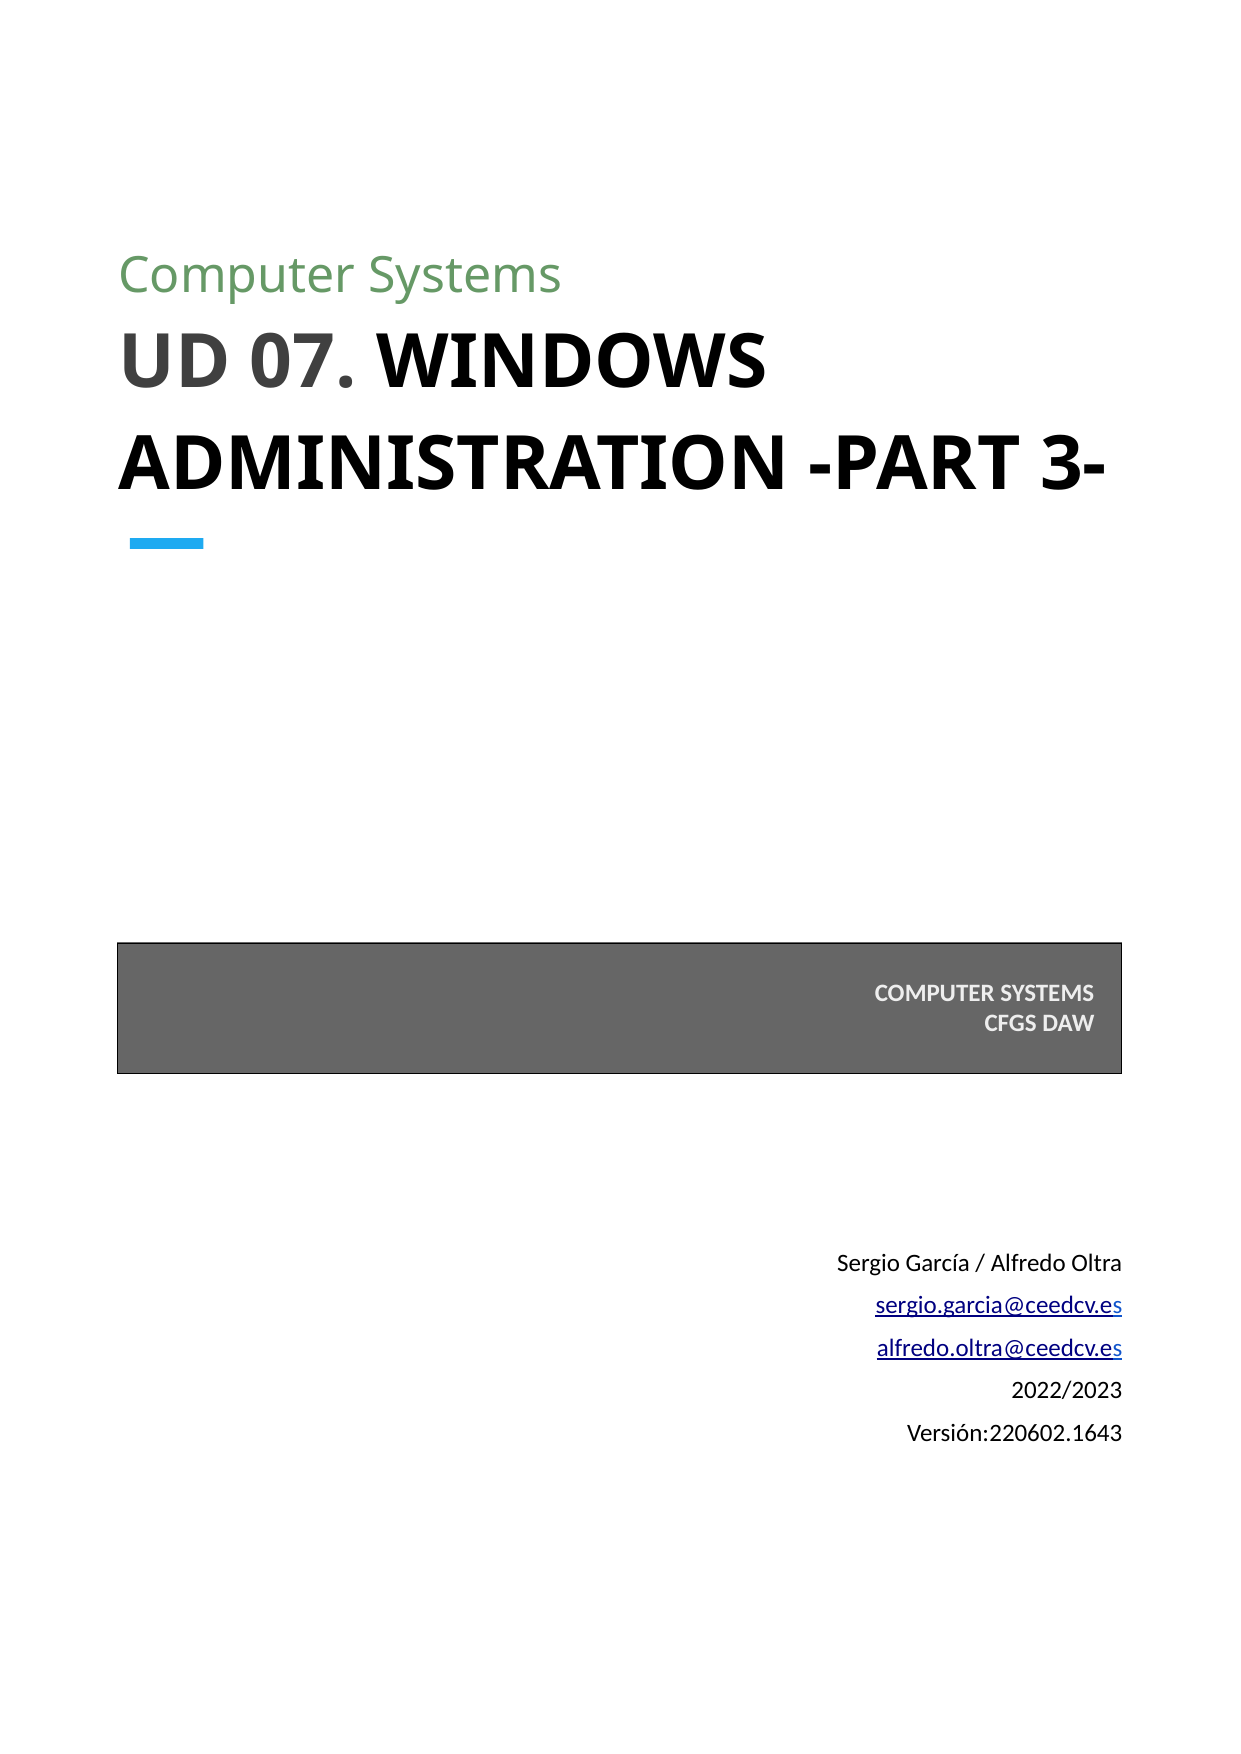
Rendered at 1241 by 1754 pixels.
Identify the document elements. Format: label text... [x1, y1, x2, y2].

text COMPUTER SYSTEMS [121, 977, 1094, 1007]
text alfredo.oltra@ceedcv.es [231, 1332, 1122, 1362]
text Versión:220602.1642 [118, 1417, 1122, 1447]
text 2022/2023 [118, 1374, 1122, 1405]
text Computer Systems UD 07. Windows Administration -Part 3- [118, 239, 1122, 512]
text CFGS DAW [121, 1007, 1094, 1038]
picture [129, 538, 204, 549]
text Sergio García / Alfredo Oltra [231, 1247, 1122, 1278]
text sergio.garcia@ceedcv.es [231, 1289, 1122, 1320]
